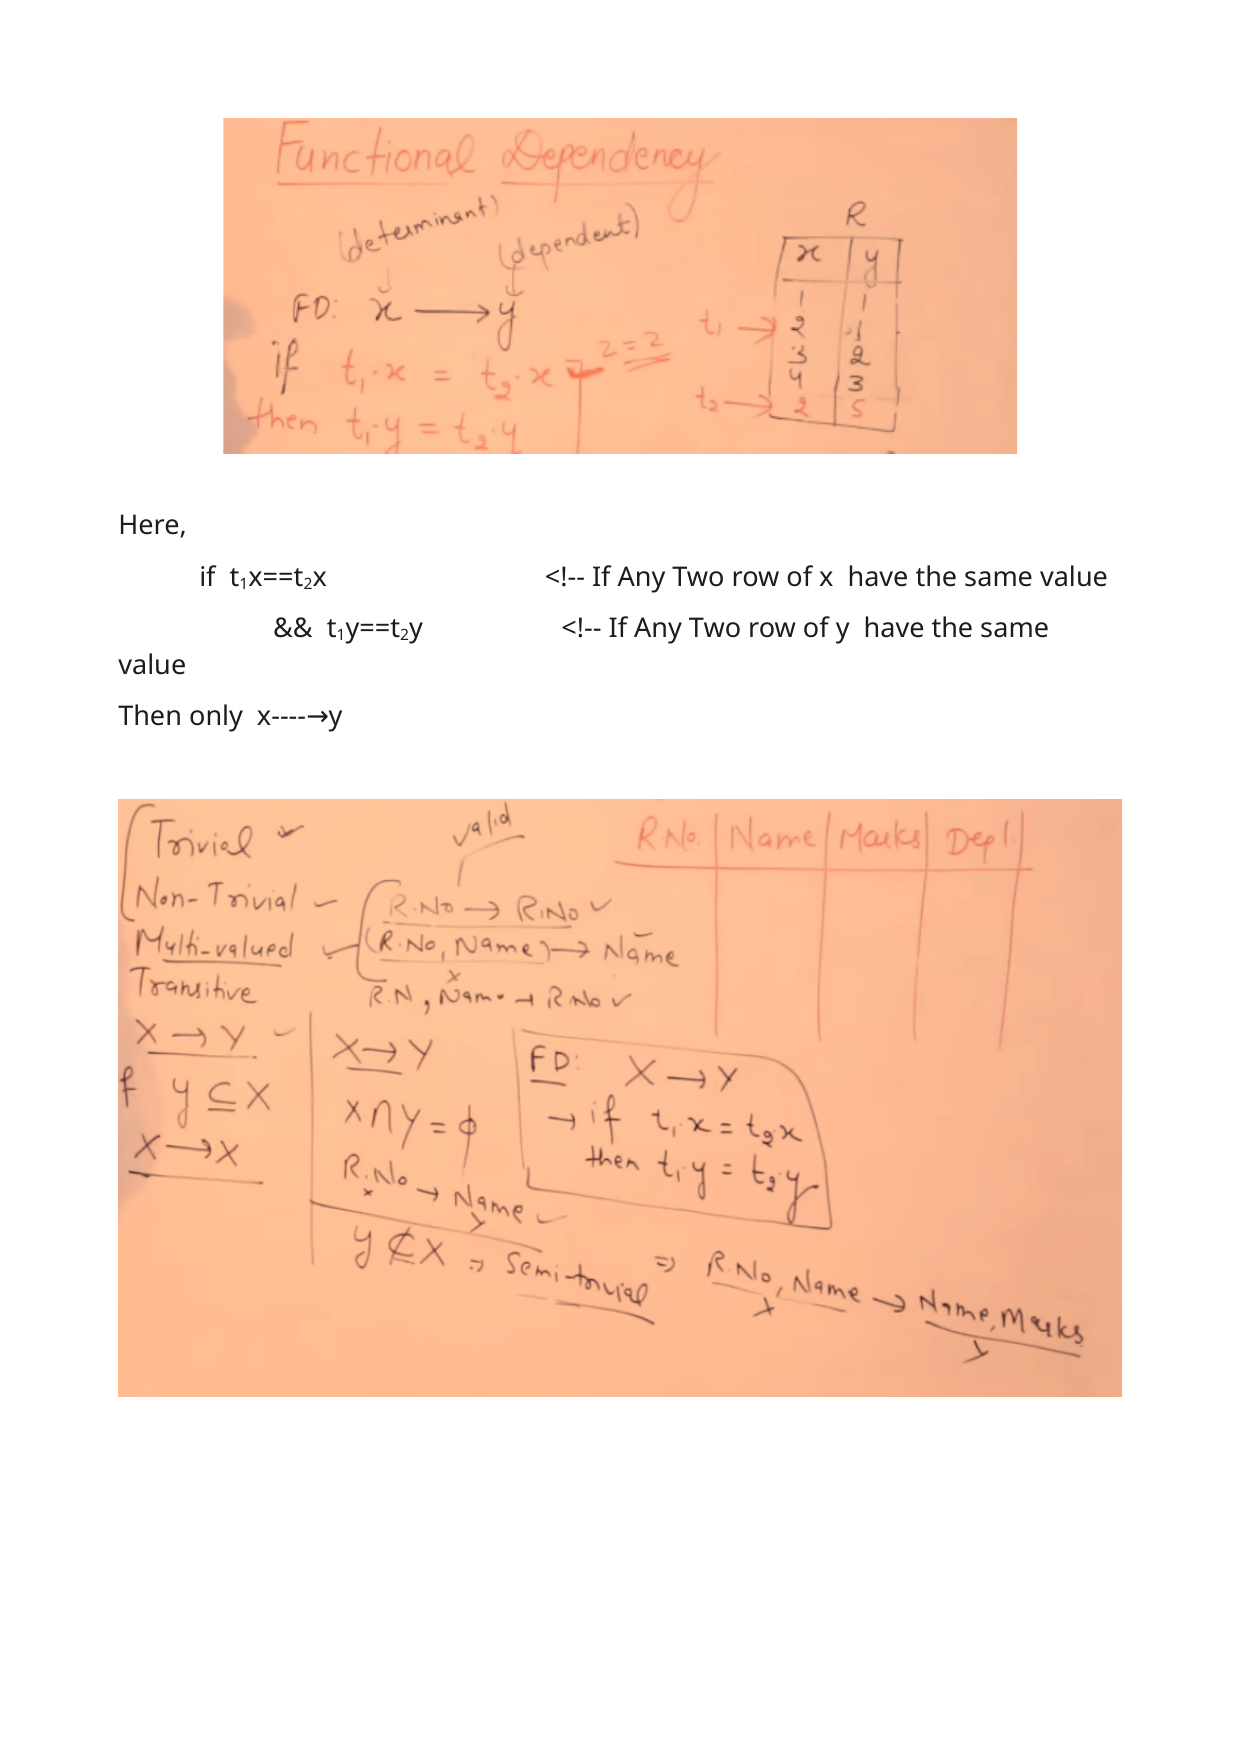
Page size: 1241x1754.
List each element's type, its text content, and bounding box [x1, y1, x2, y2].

text if t1x==t2x <!-- If Any Two row of x have the same value [118, 557, 1122, 594]
picture [118, 799, 1123, 1397]
text && t1y==t2y <!-- If Any Two row of y have the same value [118, 608, 1122, 682]
text Then only x----→y [118, 697, 1122, 734]
text Here, [118, 506, 1122, 542]
picture [223, 118, 1018, 454]
